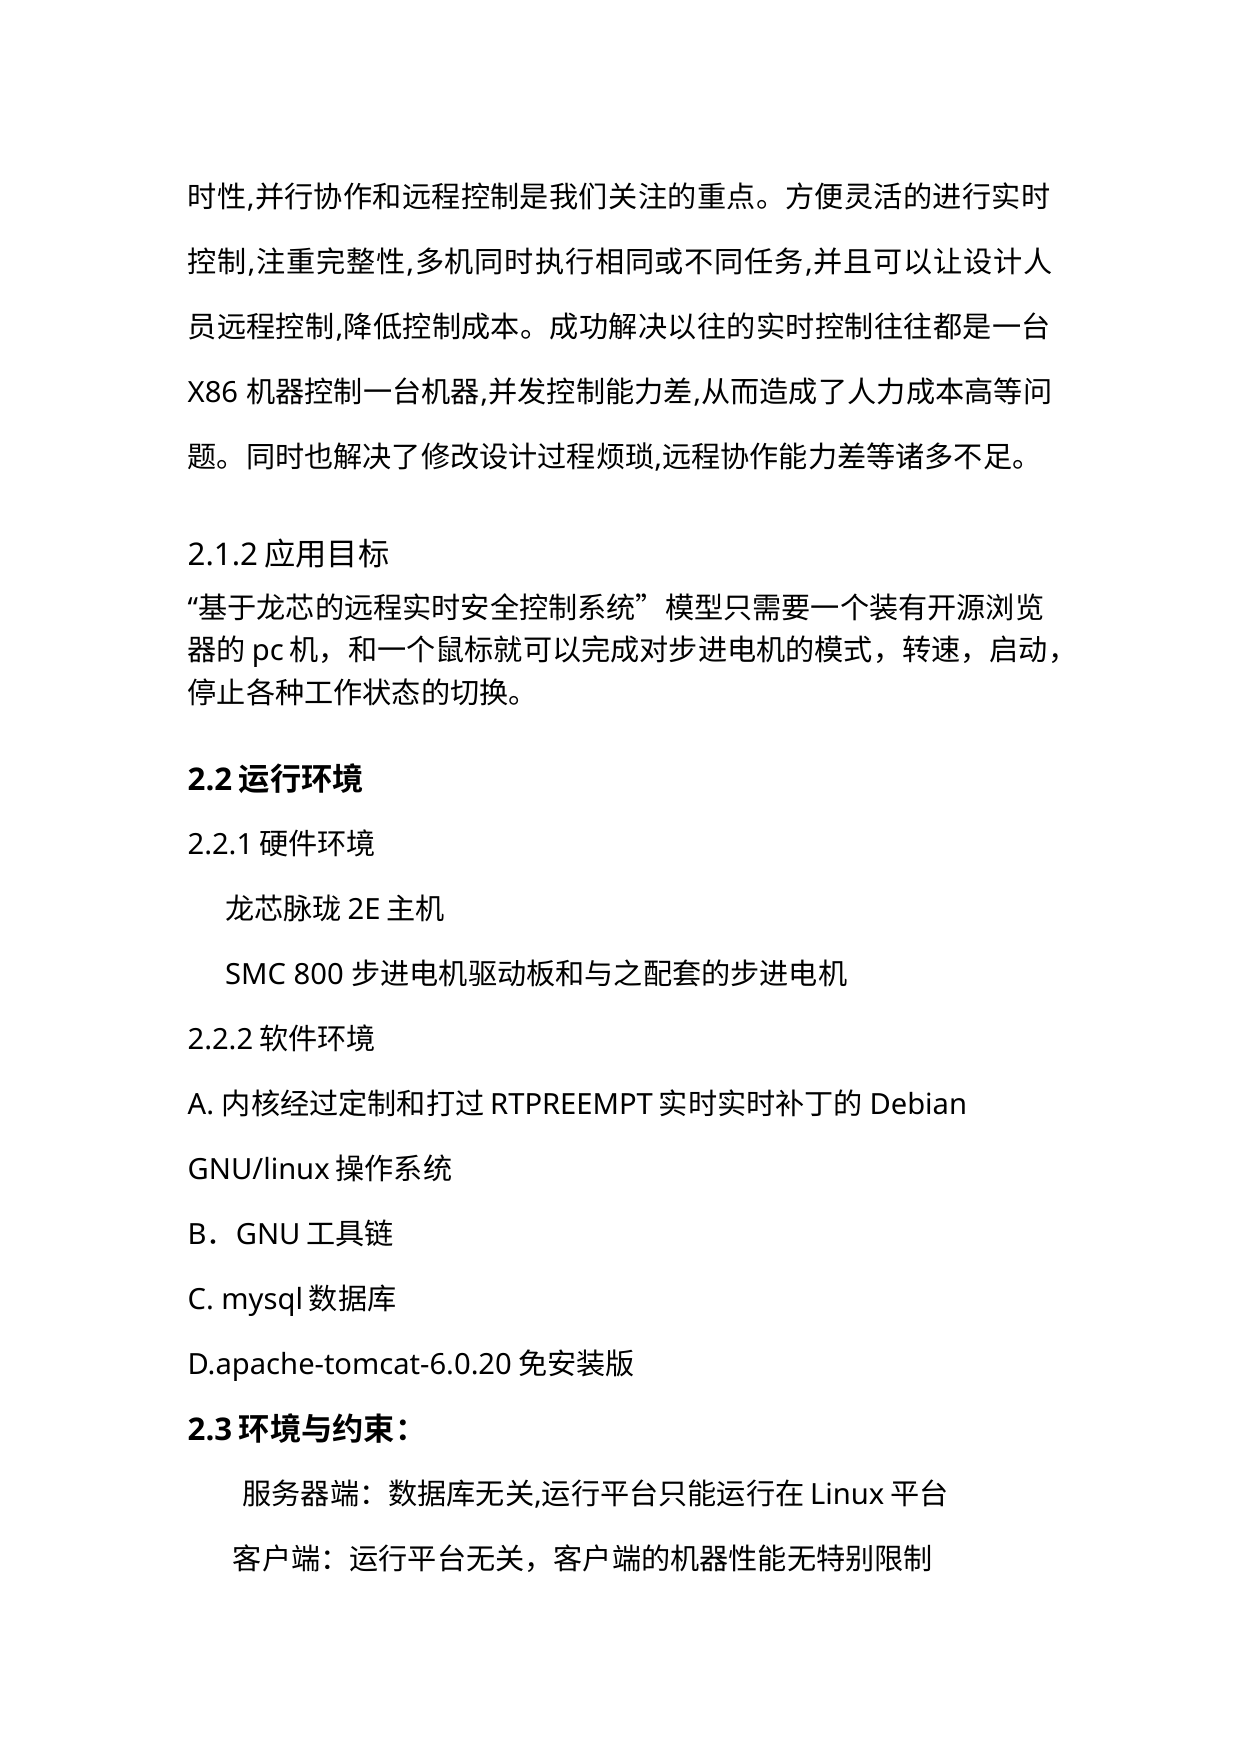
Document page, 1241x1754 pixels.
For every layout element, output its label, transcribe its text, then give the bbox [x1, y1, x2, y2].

text 2.1.2应用目标 [187, 519, 1053, 584]
text D.apache-tomcat-6.0.20免安装版 [187, 1329, 1053, 1394]
text 服务器端：数据库无关,运行平台只能运行在Linux平台 [187, 1459, 1053, 1524]
text “基于龙芯的远程实时安全控制系统”模型只需要一个装有开源浏览器的pc机，和一个鼠标就可以完成对步进电机的模式，转速，启动，停止各种工作状态的切换。 [187, 584, 1053, 711]
text 客户端：运行平台无关，客户端的机器性能无特别限制 [225, 1524, 1053, 1589]
text B．GNU工具链 [187, 1199, 1053, 1264]
text C. mysql数据库 [187, 1264, 1053, 1329]
text 2.2运行环境 [187, 744, 1053, 809]
text 龙芯脉珑2E主机 [187, 874, 1053, 939]
text 时性,并行协作和远程控制是我们关注的重点。方便灵活的进行实时控制,注重完整性,多机同时执行相同或不同任务,并且可以让设计人员远程控制,降低控制成本。成功解决以往的实时控制往往都是一台 X86 机器控制一台机器,并发控制能力差,从而造成了人力成本高等问题。同时也解决了修改设计过程烦琐,远程协作能力差等诸多不足。 [187, 162, 1053, 487]
text 2.3环境与约束： [187, 1394, 1053, 1459]
text 2.2.1硬件环境 [187, 809, 1053, 874]
text A. 内核经过定制和打过RTPREEMPT实时实时补丁的 Debian GNU/linux操作系统 [187, 1069, 1053, 1199]
text SMC 800 步进电机驱动板和与之配套的步进电机 [187, 939, 1053, 1004]
text 2.2.2软件环境 [187, 1004, 1053, 1069]
